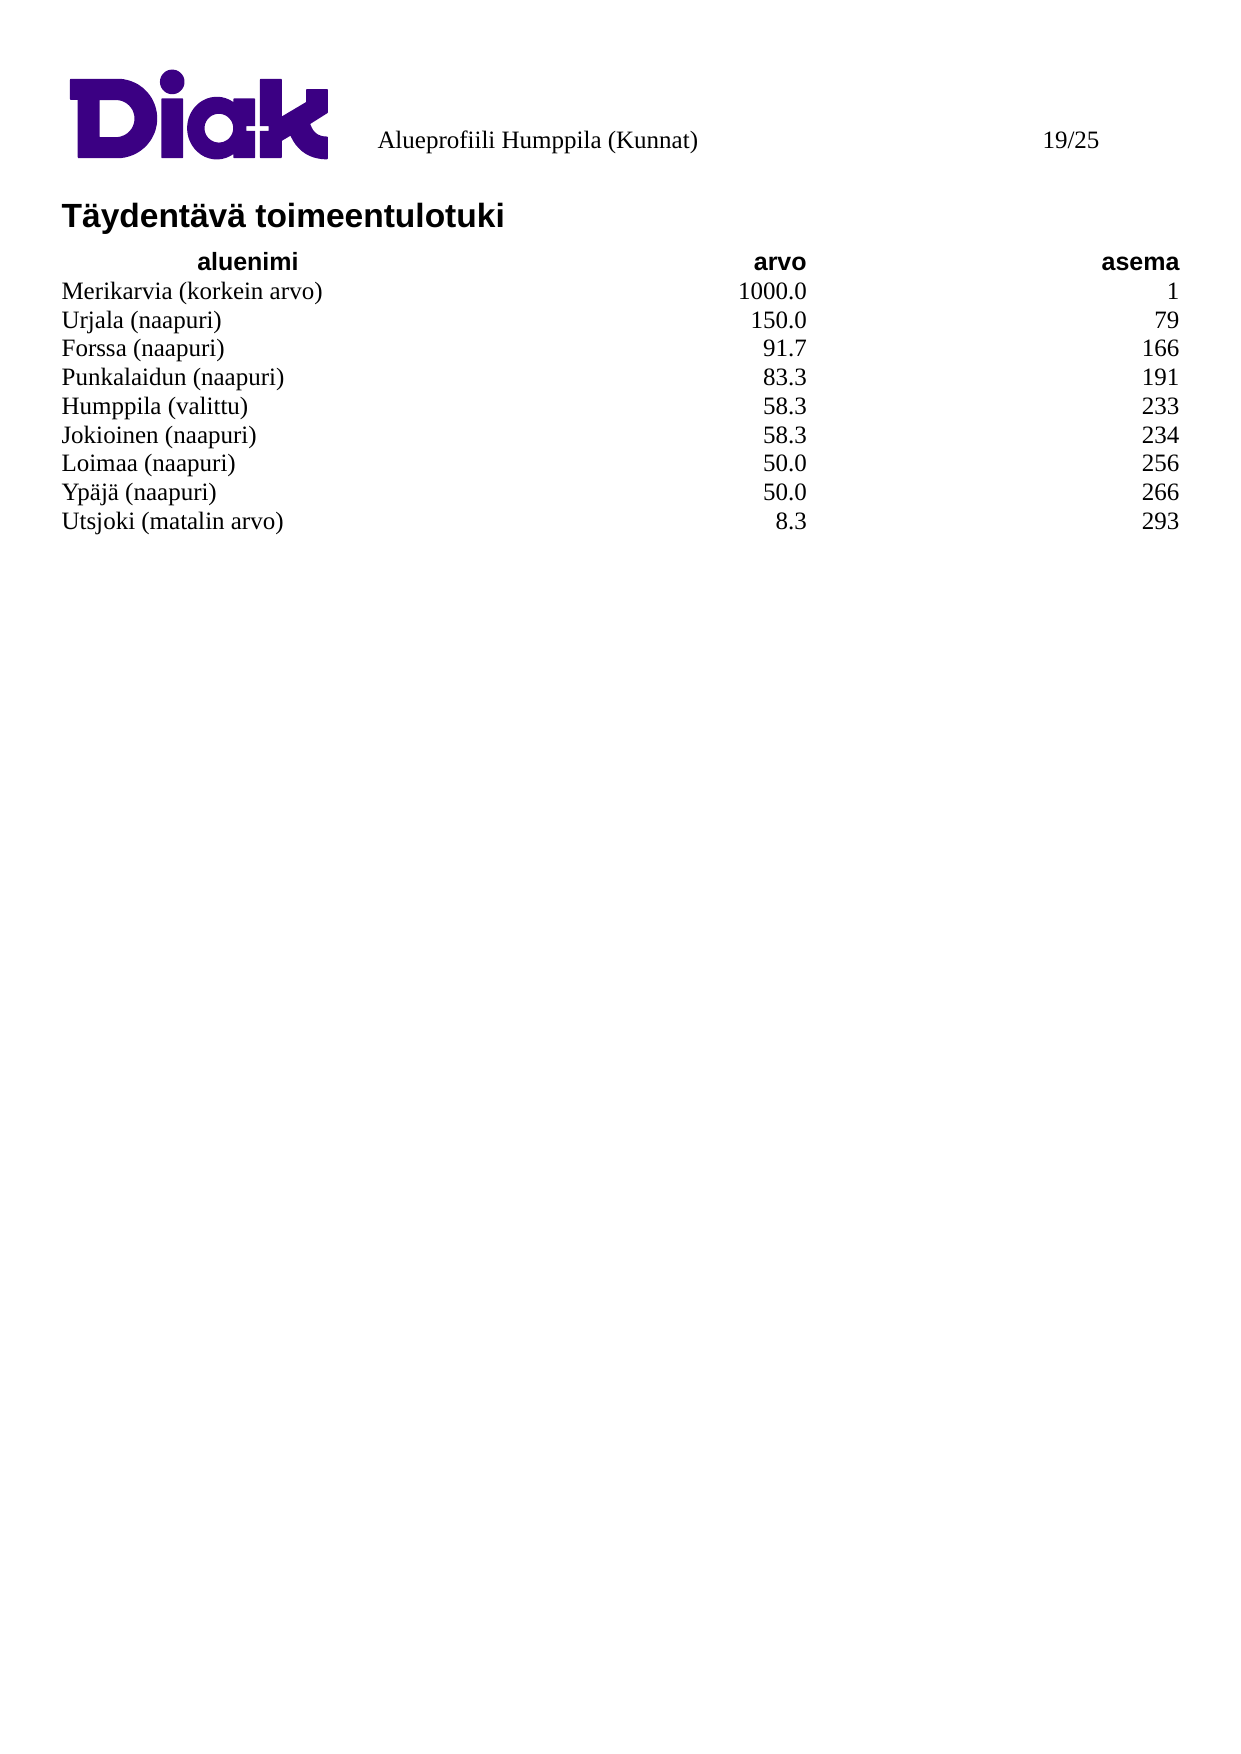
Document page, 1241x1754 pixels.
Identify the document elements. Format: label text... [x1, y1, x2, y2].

table_header asema [806, 247, 1179, 276]
table_cell 58.3 [434, 420, 806, 448]
table_cell 58.3 [434, 391, 806, 420]
table_cell Ypäjä (naapuri) [61, 477, 434, 506]
table_cell 1 [806, 276, 1179, 305]
table_header aluenimi [61, 247, 434, 276]
table_cell 150.0 [434, 305, 806, 333]
table_cell 91.7 [434, 334, 806, 362]
table_cell Humppila (valittu) [61, 391, 434, 420]
table_cell 79 [806, 305, 1179, 333]
table_cell Forssa (naapuri) [61, 334, 434, 362]
table_cell 1000.0 [434, 276, 806, 305]
table_cell 293 [806, 506, 1179, 535]
table_cell 8.3 [434, 506, 806, 535]
table_cell 50.0 [434, 477, 806, 506]
table_cell 50.0 [434, 449, 806, 477]
table_cell Loimaa (naapuri) [61, 449, 434, 477]
table_cell 256 [806, 449, 1179, 477]
table_cell 266 [806, 477, 1179, 506]
table_cell Jokioinen (naapuri) [61, 420, 434, 448]
table_cell 234 [806, 420, 1179, 448]
table_cell 83.3 [434, 362, 806, 391]
table_cell 191 [806, 362, 1179, 391]
table_cell 233 [806, 391, 1179, 420]
table_cell Urjala (naapuri) [61, 305, 434, 333]
table_header arvo [434, 247, 806, 276]
table_cell 166 [806, 334, 1179, 362]
table_cell Utsjoki (matalin arvo) [61, 506, 434, 535]
table_cell Punkalaidun (naapuri) [61, 362, 434, 391]
subtitle Täydentävä toimeentulotuki [61, 196, 1179, 235]
table_cell Merikarvia (korkein arvo) [61, 276, 434, 305]
